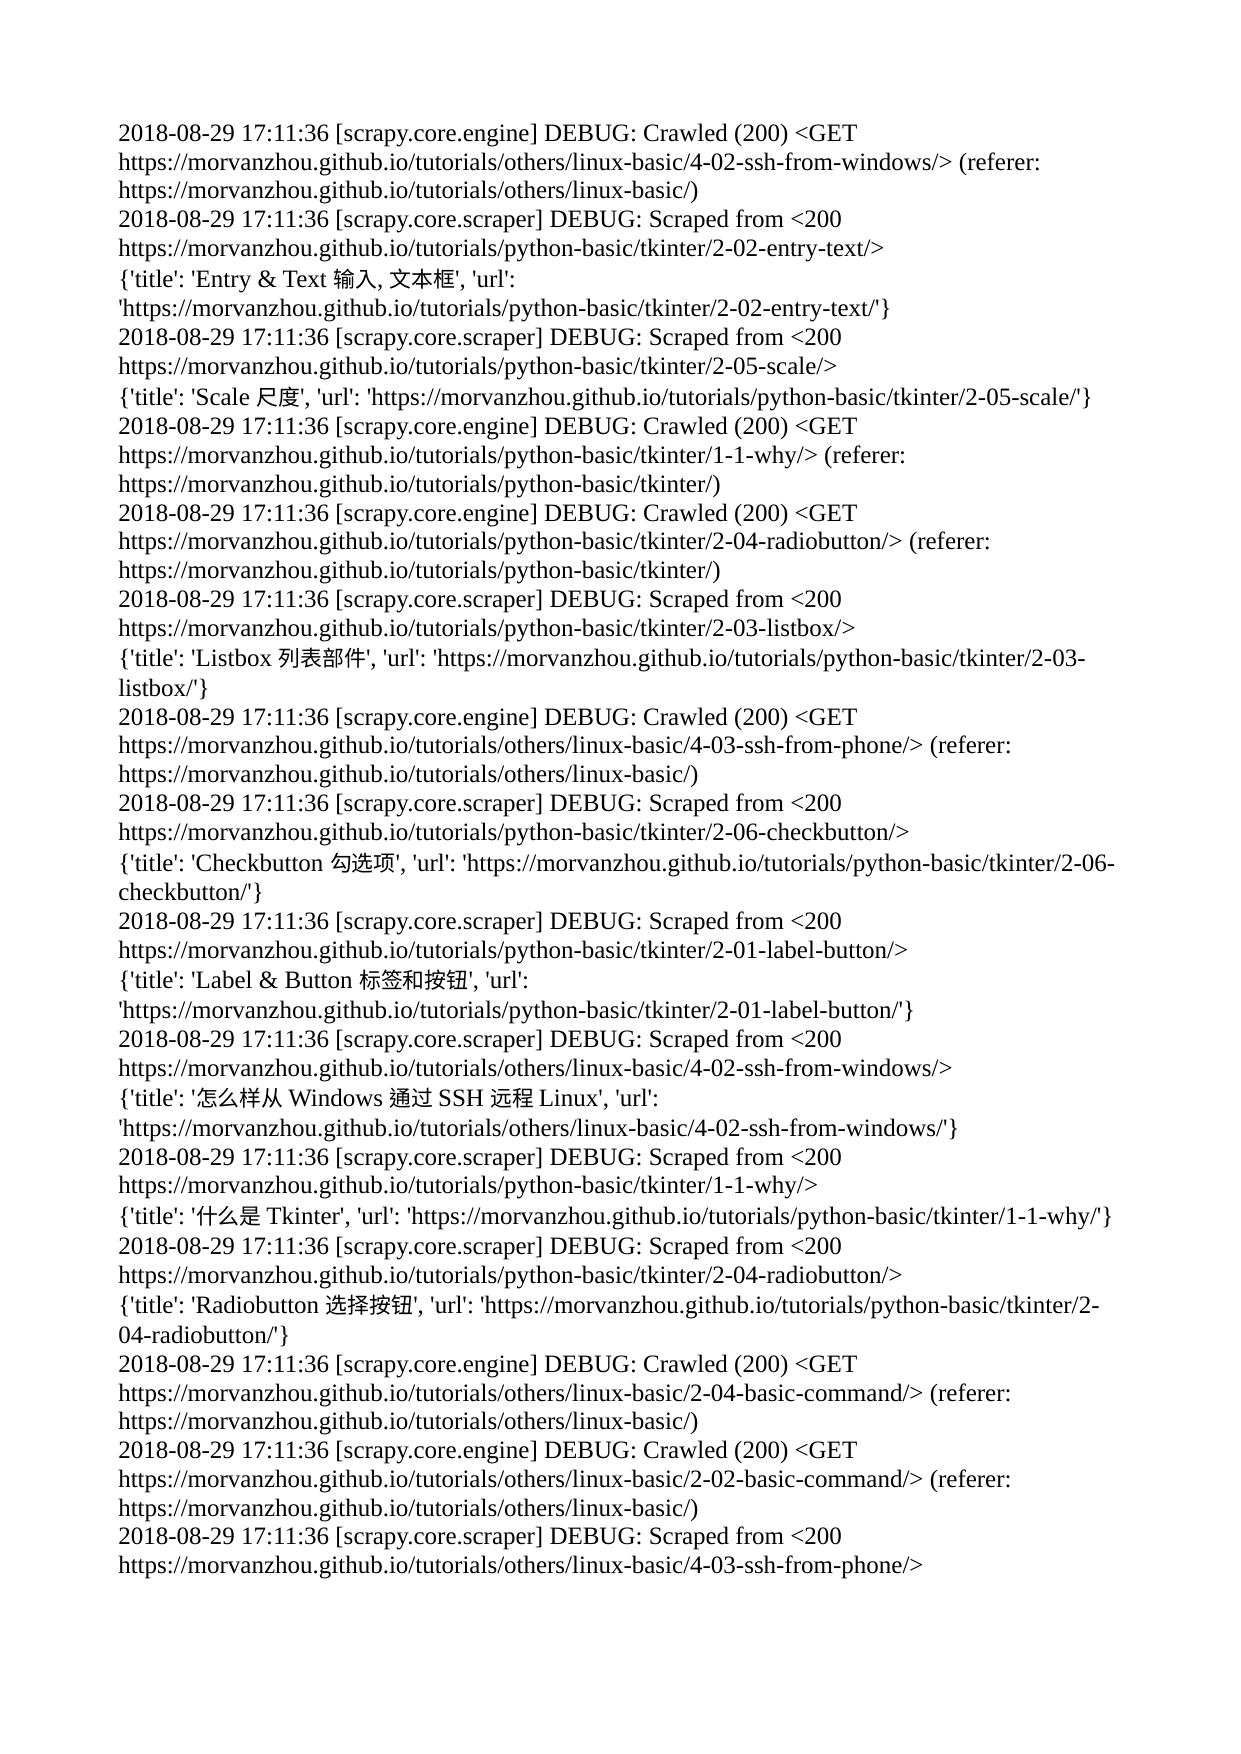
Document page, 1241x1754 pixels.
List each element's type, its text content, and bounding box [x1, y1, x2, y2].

text {'title': '怎么样从 Windows 通过 SSH 远程 Linux', 'url': 'https://morvanzhou.github.io/tutorials/others/linux-basic/4-02-ssh-from-windows/'} [118, 1081, 1122, 1142]
text 2018-08-29 17:11:36 [scrapy.core.engine] DEBUG: Crawled (200) <GET https://morvanzhou.github.io/tutorials/others/linux-basic/4-02-ssh-from-windows/> (referer: https://morvanzhou.github.io/tutorials/others/linux-basic/) [118, 118, 1122, 204]
text 2018-08-29 17:11:36 [scrapy.core.scraper] DEBUG: Scraped from <200 https://morvanzhou.github.io/tutorials/python-basic/tkinter/2-05-scale/> [118, 322, 1122, 380]
text {'title': 'Checkbutton 勾选项', 'url': 'https://morvanzhou.github.io/tutorials/python-basic/tkinter/2-06-checkbutton/'} [118, 846, 1122, 906]
text 2018-08-29 17:11:36 [scrapy.core.scraper] DEBUG: Scraped from <200 https://morvanzhou.github.io/tutorials/others/linux-basic/4-03-ssh-from-phone/> [118, 1521, 1122, 1579]
text 2018-08-29 17:11:36 [scrapy.core.scraper] DEBUG: Scraped from <200 https://morvanzhou.github.io/tutorials/python-basic/tkinter/2-04-radiobutton/> [118, 1231, 1122, 1288]
text 2018-08-29 17:11:36 [scrapy.core.engine] DEBUG: Crawled (200) <GET https://morvanzhou.github.io/tutorials/others/linux-basic/2-02-basic-command/> (referer: https://morvanzhou.github.io/tutorials/others/linux-basic/) [118, 1435, 1122, 1521]
text {'title': 'Scale 尺度', 'url': 'https://morvanzhou.github.io/tutorials/python-basic/tkinter/2-05-scale/'} [118, 380, 1122, 411]
text 2018-08-29 17:11:36 [scrapy.core.scraper] DEBUG: Scraped from <200 https://morvanzhou.github.io/tutorials/python-basic/tkinter/2-01-label-button/> [118, 906, 1122, 963]
text 2018-08-29 17:11:36 [scrapy.core.engine] DEBUG: Crawled (200) <GET https://morvanzhou.github.io/tutorials/python-basic/tkinter/2-04-radiobutton/> (referer: https://morvanzhou.github.io/tutorials/python-basic/tkinter/) [118, 498, 1122, 584]
text {'title': 'Entry & Text 输入, 文本框', 'url': 'https://morvanzhou.github.io/tutorials/python-basic/tkinter/2-02-entry-text/'} [118, 262, 1122, 322]
text {'title': '什么是 Tkinter', 'url': 'https://morvanzhou.github.io/tutorials/python-basic/tkinter/1-1-why/'} [118, 1199, 1122, 1231]
text {'title': 'Radiobutton 选择按钮', 'url': 'https://morvanzhou.github.io/tutorials/python-basic/tkinter/2-04-radiobutton/'} [118, 1288, 1122, 1349]
text {'title': 'Label & Button 标签和按钮', 'url': 'https://morvanzhou.github.io/tutorials/python-basic/tkinter/2-01-label-button/'} [118, 963, 1122, 1024]
text 2018-08-29 17:11:36 [scrapy.core.scraper] DEBUG: Scraped from <200 https://morvanzhou.github.io/tutorials/python-basic/tkinter/1-1-why/> [118, 1142, 1122, 1199]
text 2018-08-29 17:11:36 [scrapy.core.engine] DEBUG: Crawled (200) <GET https://morvanzhou.github.io/tutorials/python-basic/tkinter/1-1-why/> (referer: https://morvanzhou.github.io/tutorials/python-basic/tkinter/) [118, 411, 1122, 498]
text 2018-08-29 17:11:36 [scrapy.core.engine] DEBUG: Crawled (200) <GET https://morvanzhou.github.io/tutorials/others/linux-basic/4-03-ssh-from-phone/> (referer: https://morvanzhou.github.io/tutorials/others/linux-basic/) [118, 702, 1122, 788]
text 2018-08-29 17:11:36 [scrapy.core.scraper] DEBUG: Scraped from <200 https://morvanzhou.github.io/tutorials/python-basic/tkinter/2-02-entry-text/> [118, 204, 1122, 262]
text 2018-08-29 17:11:36 [scrapy.core.scraper] DEBUG: Scraped from <200 https://morvanzhou.github.io/tutorials/python-basic/tkinter/2-06-checkbutton/> [118, 788, 1122, 846]
text 2018-08-29 17:11:36 [scrapy.core.engine] DEBUG: Crawled (200) <GET https://morvanzhou.github.io/tutorials/others/linux-basic/2-04-basic-command/> (referer: https://morvanzhou.github.io/tutorials/others/linux-basic/) [118, 1349, 1122, 1435]
text 2018-08-29 17:11:36 [scrapy.core.scraper] DEBUG: Scraped from <200 https://morvanzhou.github.io/tutorials/others/linux-basic/4-02-ssh-from-windows/> [118, 1024, 1122, 1081]
text {'title': 'Listbox 列表部件', 'url': 'https://morvanzhou.github.io/tutorials/python-basic/tkinter/2-03-listbox/'} [118, 641, 1122, 702]
text 2018-08-29 17:11:36 [scrapy.core.scraper] DEBUG: Scraped from <200 https://morvanzhou.github.io/tutorials/python-basic/tkinter/2-03-listbox/> [118, 584, 1122, 641]
